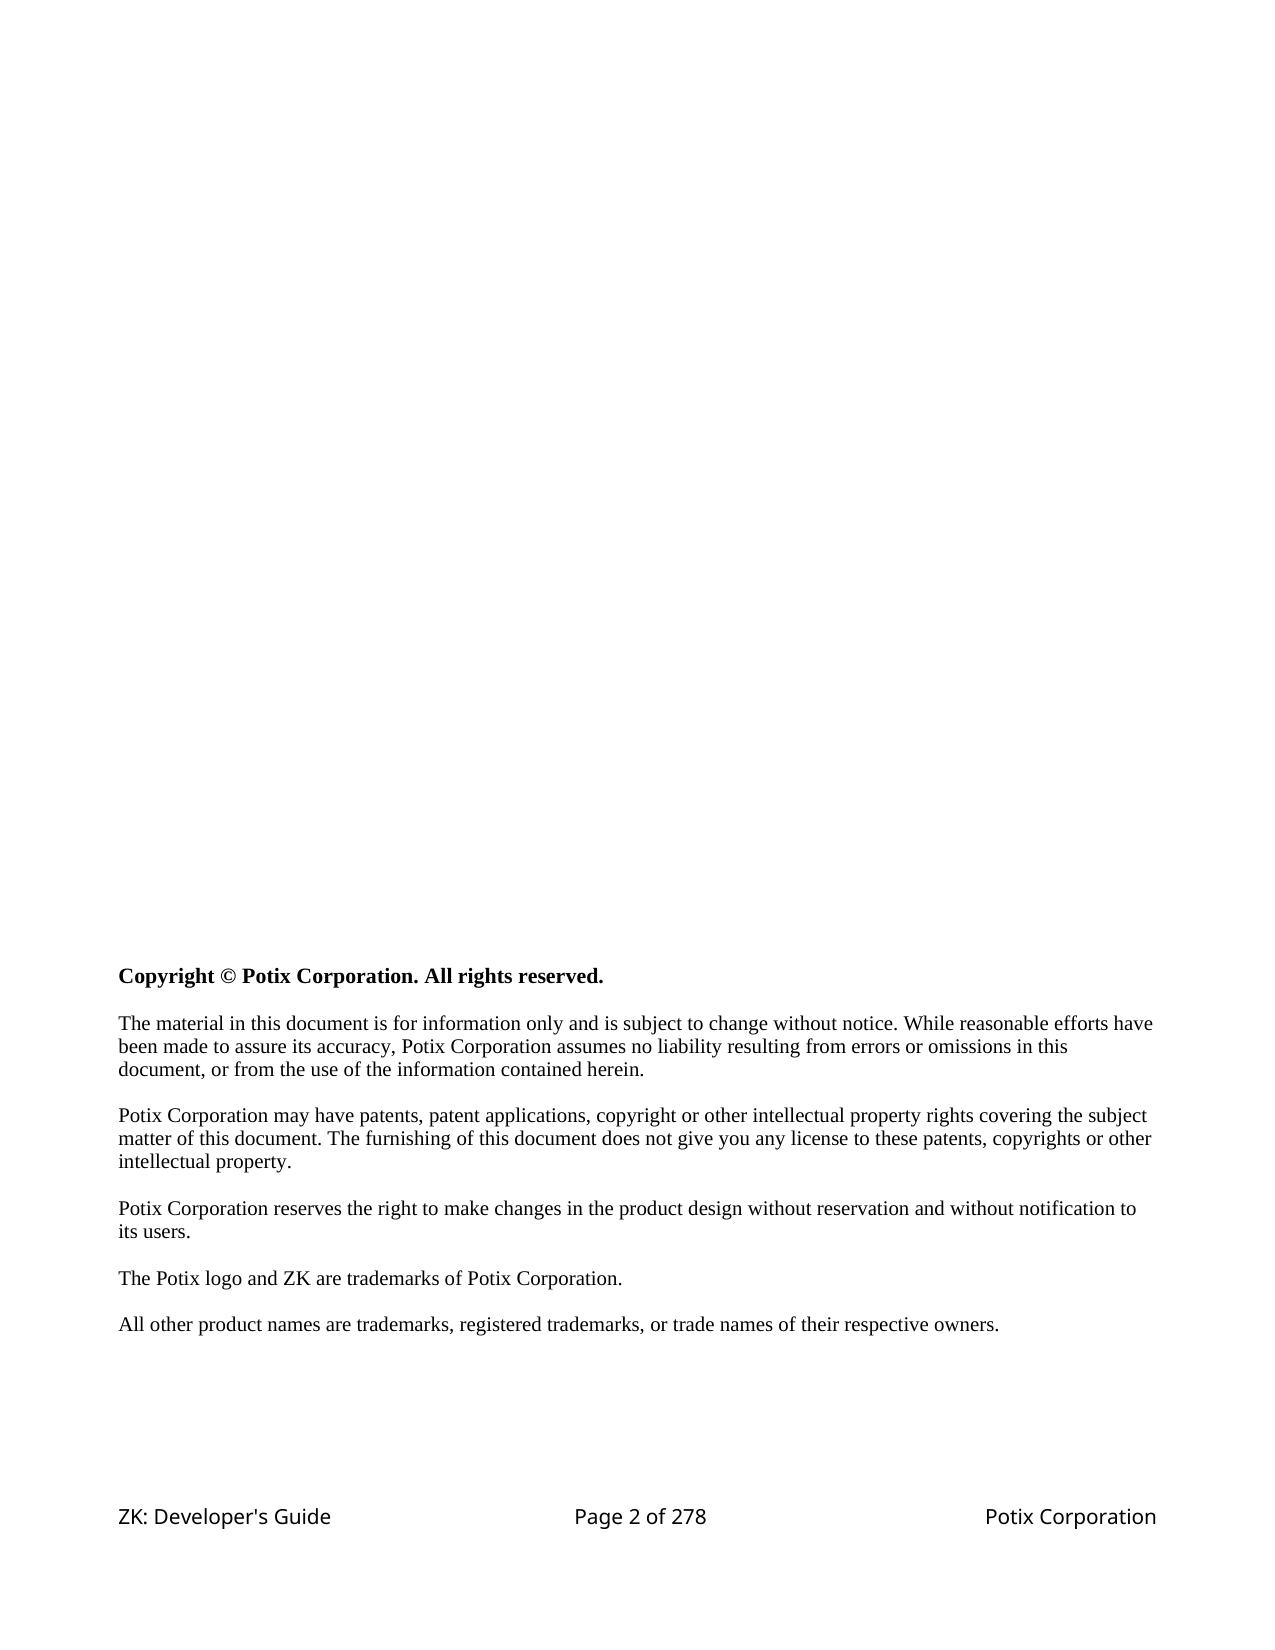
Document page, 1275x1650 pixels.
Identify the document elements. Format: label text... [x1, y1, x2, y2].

text Potix Corporation reserves the right to make changes in the product design without reservation and without notification to its users. [118, 1197, 1157, 1243]
text The Potix logo and ZK are trademarks of Potix Corporation. [118, 1267, 1157, 1289]
text Potix Corporation may have patents, patent applications, copyright or other intellectual property rights covering the subject matter of this document. The furnishing of this document does not give you any license to these patents, copyrights or other intellectual property. [118, 1104, 1157, 1173]
text The material in this document is for information only and is subject to change without notice. While reasonable efforts have been made to assure its accuracy, Potix Corporation assumes no liability resulting from errors or omissions in this document, or from the use of the information contained herein. [118, 1011, 1157, 1081]
text All other product names are trademarks, registered trademarks, or trade names of their respective owners. [118, 1313, 1157, 1336]
text Copyright © Potix Corporation. All rights reserved. [118, 963, 1157, 988]
